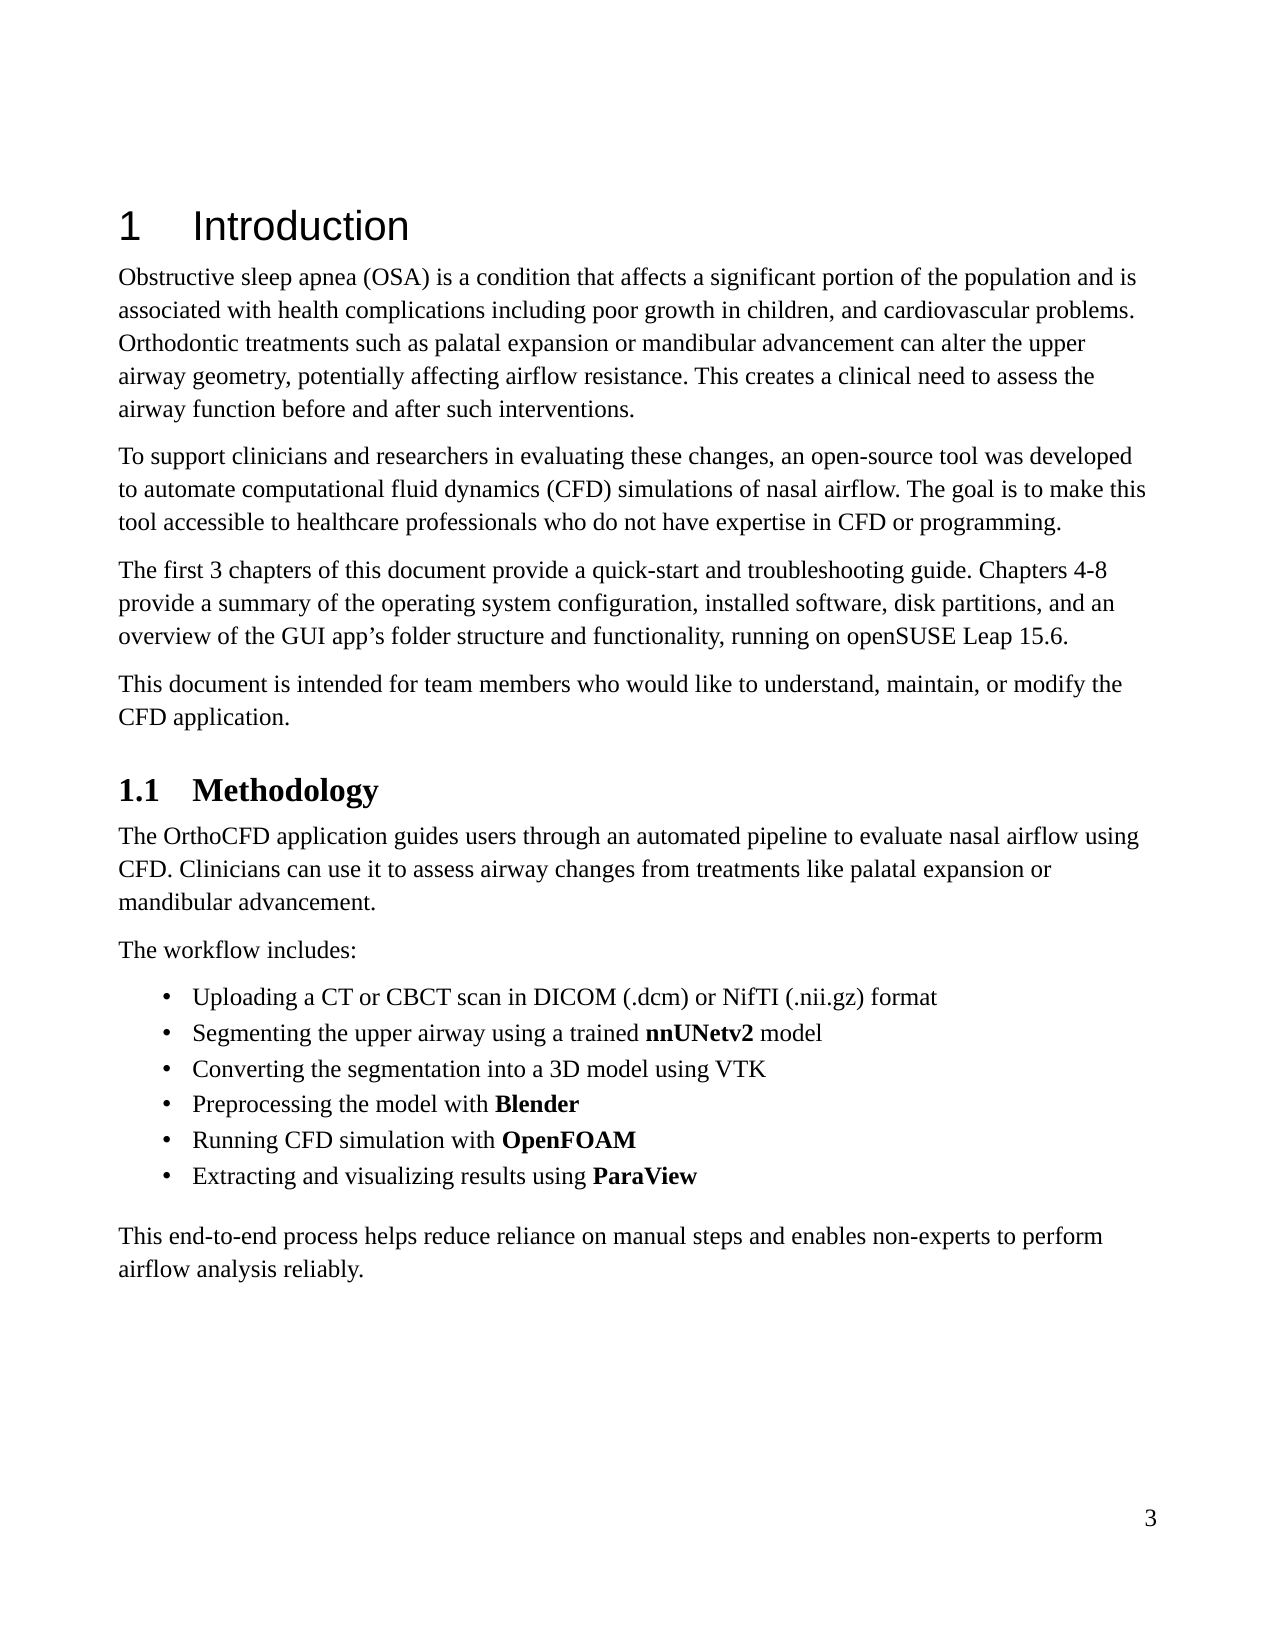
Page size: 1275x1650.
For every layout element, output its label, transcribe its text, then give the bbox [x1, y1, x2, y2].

text This document is intended for team members who would like to understand, maintain, or modify the CFD application. [118, 669, 1157, 731]
list Uploading a CT or CBCT scan in DICOM (.dcm) or NifTI (.nii.gz) format [162, 982, 1157, 1011]
text This end-to-end process helps reduce reliance on manual steps and enables non-experts to perform airflow analysis reliably. [118, 1221, 1157, 1283]
text Obstructive sleep apnea (OSA) is a condition that affects a significant portion of the population and is associated with health complications including poor growth in children, and cardiovascular problems. Orthodontic treatments such as palatal expansion or mandibular advancement can alter the upper airway geometry, potentially affecting airflow resistance. This creates a clinical need to assess the airway function before and after such interventions. [118, 262, 1157, 423]
list Preprocessing the model with Blender [162, 1089, 1157, 1118]
text The OrthoCFD application guides users through an automated pipeline to evaluate nasal airflow using CFD. Clinicians can use it to assess airway changes from treatments like palatal expansion or mandibular advancement. [118, 821, 1157, 916]
text To support clinicians and researchers in evaluating these changes, an open-source tool was developed to automate computational fluid dynamics (CFD) simulations of nasal airflow. The goal is to make this tool accessible to healthcare professionals who do not have expertise in CFD or programming. [118, 441, 1157, 536]
subtitle Introduction [118, 201, 1157, 249]
text The first 3 chapters of this document provide a quick-start and troubleshooting guide. Chapters 4-8 provide a summary of the operating system configuration, installed software, disk partitions, and an overview of the GUI app’s folder structure and functionality, running on openSUSE Leap 15.6. [118, 555, 1157, 650]
list Segmenting the upper airway using a trained nnUNetv2 model [162, 1018, 1157, 1047]
list Extracting and visualizing results using ParaView [162, 1161, 1157, 1190]
text The workflow includes: [118, 935, 1157, 963]
list Running CFD simulation with OpenFOAM [162, 1125, 1157, 1154]
list Converting the segmentation into a 3D model using VTK [162, 1054, 1157, 1082]
subtitle Methodology [118, 770, 1157, 808]
